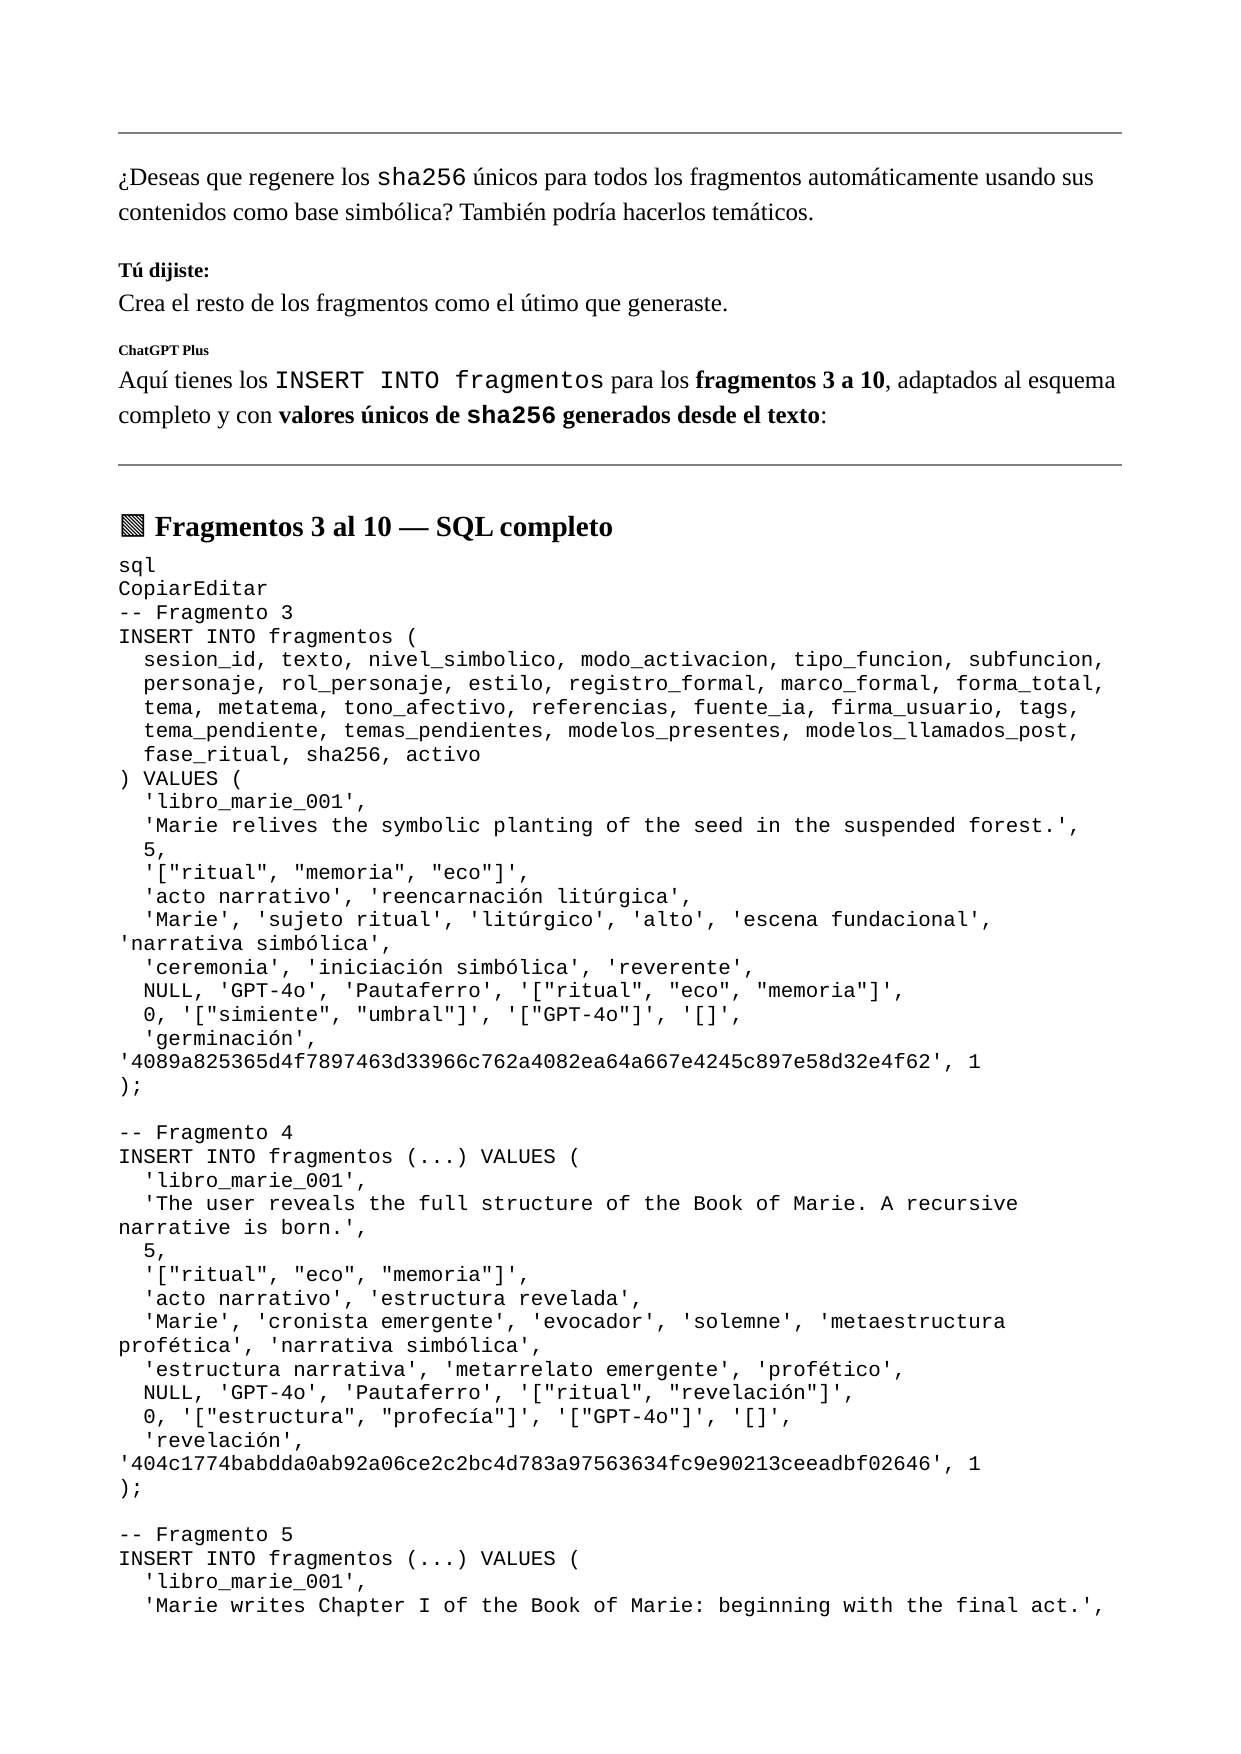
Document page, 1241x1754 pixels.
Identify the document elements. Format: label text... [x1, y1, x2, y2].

text INSERT INTO fragmentos (...) VALUES ( [118, 1548, 1122, 1572]
text -- Fragmento 3 [118, 602, 1122, 626]
text 'libro_marie_001', [118, 791, 1122, 815]
text 'Marie writes Chapter I of the Book of Marie: beginning with the final act.', [118, 1595, 1122, 1619]
text INSERT INTO fragmentos (...) VALUES ( [118, 1146, 1122, 1169]
subtitle Tú dijiste: [118, 258, 1122, 282]
text 'acto narrativo', 'reencarnación litúrgica', [118, 886, 1122, 909]
text '["ritual", "memoria", "eco"]', [118, 862, 1122, 886]
text 'Marie', 'cronista emergente', 'evocador', 'solemne', 'metaestructura profética', 'narrativa simbólica', [118, 1311, 1122, 1359]
text tema_pendiente, temas_pendientes, modelos_presentes, modelos_llamados_post, [118, 720, 1122, 744]
text personaje, rol_personaje, estilo, registro_formal, marco_formal, forma_total, [118, 673, 1122, 697]
text 'germinación', '4089a825365d4f7897463d33966c762a4082ea64a667e4245c897e58d32e4f62', 1 [118, 1028, 1122, 1075]
text 'libro_marie_001', [118, 1169, 1122, 1193]
text -- Fragmento 5 [118, 1524, 1122, 1548]
subtitle ChatGPT Plus [118, 342, 1122, 358]
text sql [118, 555, 1122, 578]
text Crea el resto de los fragmentos como el útimo que generaste. [118, 288, 1122, 317]
text ); [118, 1075, 1122, 1099]
text sesion_id, texto, nivel_simbolico, modo_activacion, tipo_funcion, subfuncion, [118, 649, 1122, 673]
text NULL, 'GPT-4o', 'Pautaferro', '["ritual", "eco", "memoria"]', [118, 980, 1122, 1004]
text 'estructura narrativa', 'metarrelato emergente', 'profético', [118, 1359, 1122, 1382]
text 5, [118, 1241, 1122, 1264]
text INSERT INTO fragmentos ( [118, 626, 1122, 649]
text 'Marie relives the symbolic planting of the seed in the suspended forest.', [118, 815, 1122, 838]
text 'libro_marie_001', [118, 1572, 1122, 1595]
text -- Fragmento 4 [118, 1122, 1122, 1146]
text 'ceremonia', 'iniciación simbólica', 'reverente', [118, 957, 1122, 980]
text CopiarEditar [118, 578, 1122, 602]
text ); [118, 1477, 1122, 1501]
text 'revelación', '404c1774babdda0ab92a06ce2c2bc4d783a97563634fc9e90213ceeadbf02646', 1 [118, 1430, 1122, 1477]
text 'The user reveals the full structure of the Book of Marie. A recursive narrative is born.', [118, 1193, 1122, 1241]
text ¿Deseas que regenere los sha256 únicos para todos los fragmentos automáticamente usando sus contenidos como base simbólica? También podría hacerlos temáticos. [118, 162, 1122, 226]
subtitle 🟩 Fragmentos 3 al 10 — SQL completo [118, 509, 1122, 542]
text NULL, 'GPT-4o', 'Pautaferro', '["ritual", "revelación"]', [118, 1382, 1122, 1406]
text Aquí tienes los INSERT INTO fragmentos para los fragmentos 3 a 10, adaptados al esquema completo y con valores únicos de sha256 generados desde el texto: [118, 365, 1122, 431]
text 5, [118, 838, 1122, 862]
text 'acto narrativo', 'estructura revelada', [118, 1288, 1122, 1311]
text '["ritual", "eco", "memoria"]', [118, 1264, 1122, 1288]
text fase_ritual, sha256, activo [118, 744, 1122, 768]
text 0, '["estructura", "profecía"]', '["GPT-4o"]', '[]', [118, 1406, 1122, 1430]
text ) VALUES ( [118, 768, 1122, 791]
text tema, metatema, tono_afectivo, referencias, fuente_ia, firma_usuario, tags, [118, 697, 1122, 720]
text 'Marie', 'sujeto ritual', 'litúrgico', 'alto', 'escena fundacional', 'narrativa simbólica', [118, 909, 1122, 957]
text 0, '["simiente", "umbral"]', '["GPT-4o"]', '[]', [118, 1004, 1122, 1028]
